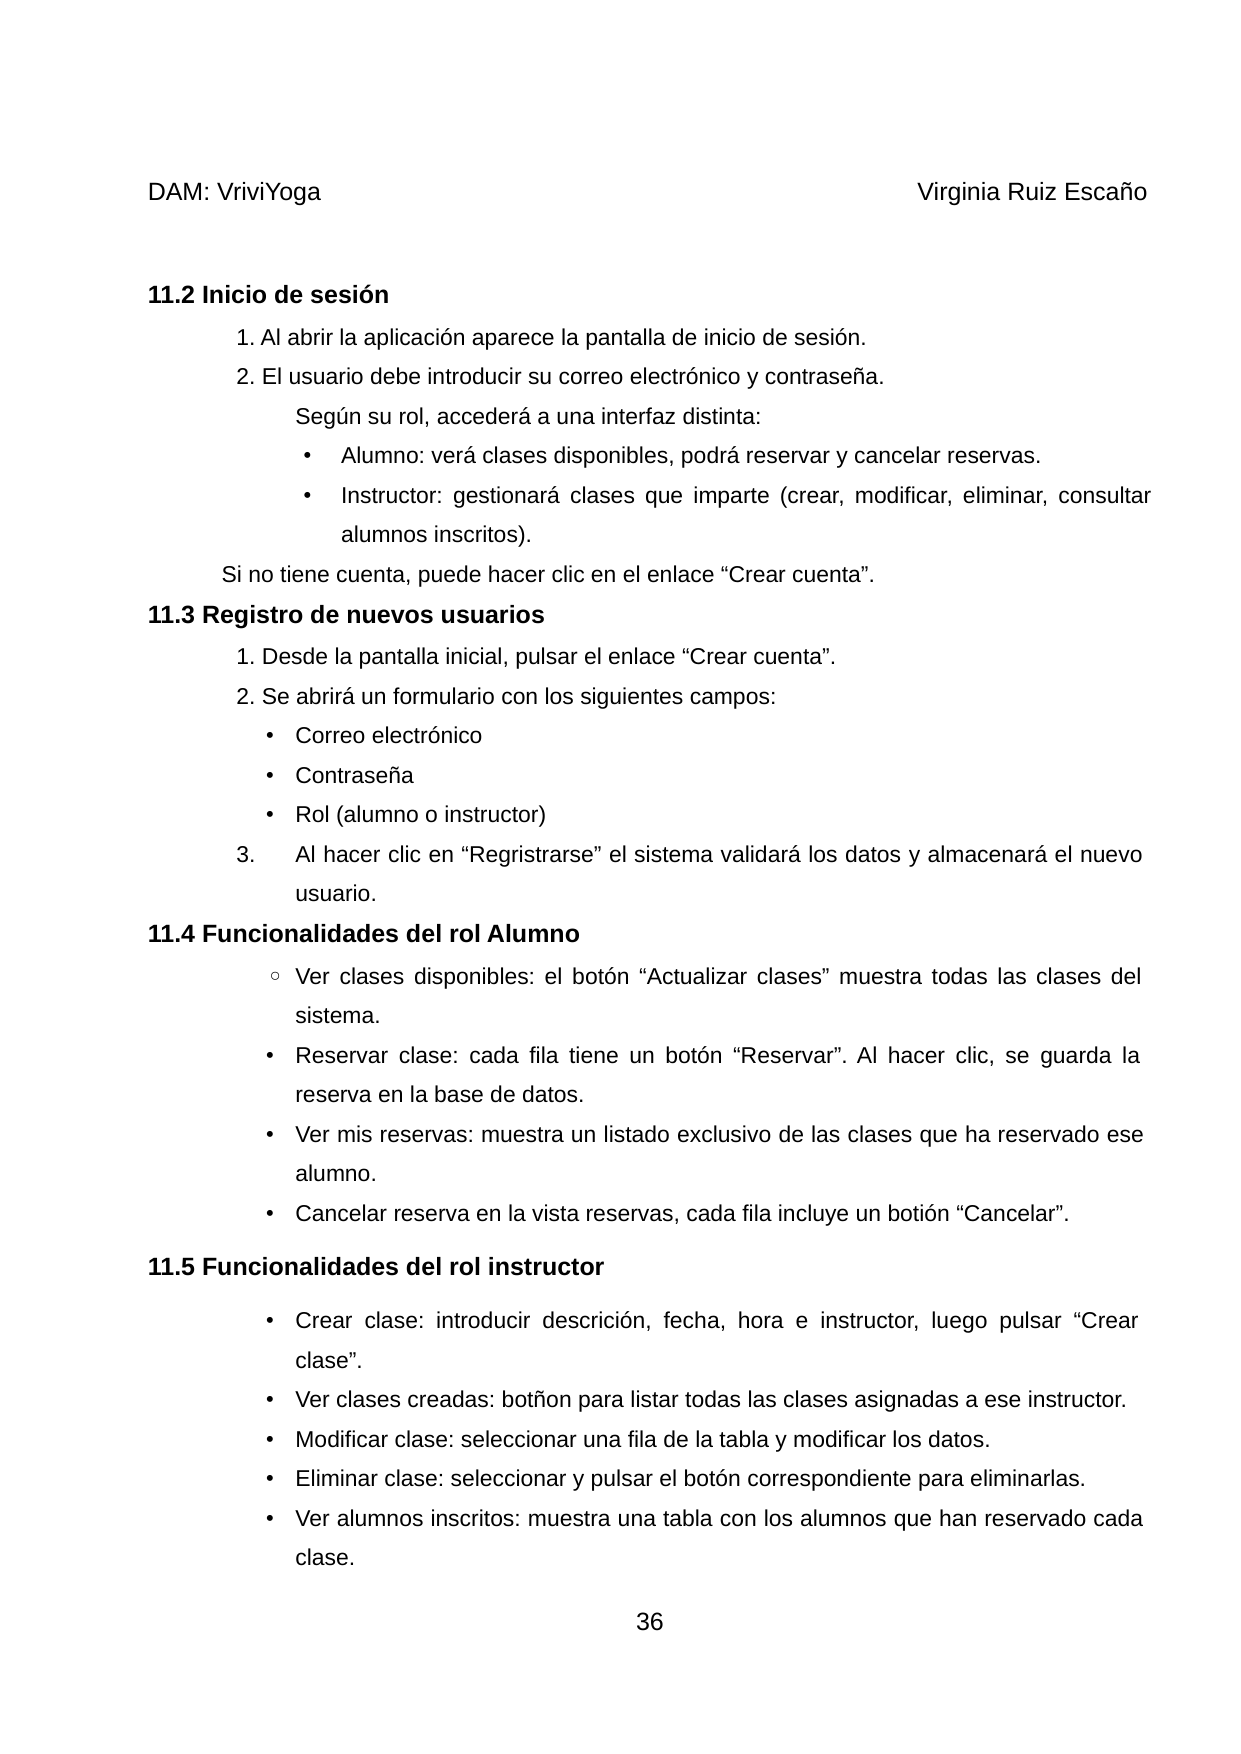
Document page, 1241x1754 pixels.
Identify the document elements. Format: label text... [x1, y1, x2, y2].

list Crear clase: introducir descrición, fecha, hora e instructor, luego pulsar “Crear clase”. [266, 1307, 1152, 1373]
list Ver mis reservas: muestra un listado exclusivo de las clases que ha reservado ese alumno. [266, 1121, 1152, 1186]
list Al hacer clic en “Regristrarse” el sistema validará los datos y almacenará el nuevo usuario. [236, 841, 1152, 906]
list Ver clases creadas: botñon para listar todas las clases asignadas a ese instructor. [266, 1386, 1152, 1412]
list Reservar clase: cada fila tiene un botón “Reservar”. Al hacer clic, se guarda la reserva en la base de datos. [266, 1042, 1152, 1107]
text 11.3 Registro de nuevos usuarios [148, 600, 1152, 629]
list Instructor: gestionará clases que imparte (crear, modificar, eliminar, consultar alumnos inscritos). [303, 482, 1152, 547]
list Ver clases disponibles: el botón “Actualizar clases” muestra todas las clases del sistema. [266, 963, 1152, 1028]
list Ver alumnos inscritos: muestra una tabla con los alumnos que han reservado cada clase. [266, 1504, 1152, 1570]
text 2. El usuario debe introducir su correo electrónico y contraseña. [236, 363, 1152, 389]
text 1. Al abrir la aplicación aparece la pantalla de inicio de sesión. [236, 324, 1152, 350]
text 2. Se abrirá un formulario con los siguientes campos: [236, 683, 1152, 709]
list Rol (alumno o instructor) [266, 801, 1152, 827]
list Alumno: verá clases disponibles, podrá reservar y cancelar reservas. [303, 442, 1152, 468]
text Si no tiene cuenta, puede hacer clic en el enlace “Crear cuenta”. [148, 561, 1152, 587]
text 11.5 Funcionalidades del rol instructor [148, 1251, 1152, 1280]
text 11.4 Funcionalidades del rol Alumno [148, 919, 1152, 948]
list 11.2 Inicio de sesión [148, 281, 1152, 309]
list Eliminar clase: seleccionar y pulsar el botón correspondiente para eliminarlas. [266, 1465, 1152, 1491]
text Según su rol, accederá a una interfaz distinta: [148, 403, 1152, 429]
list Cancelar reserva en la vista reservas, cada fila incluye un botión “Cancelar”. [266, 1199, 1152, 1226]
list Modificar clase: seleccionar una fila de la tabla y modificar los datos. [266, 1426, 1152, 1452]
list Correo electrónico [266, 722, 1152, 748]
list Contraseña [266, 762, 1152, 788]
text 1. Desde la pantalla inicial, pulsar el enlace “Crear cuenta”. [236, 643, 1152, 669]
